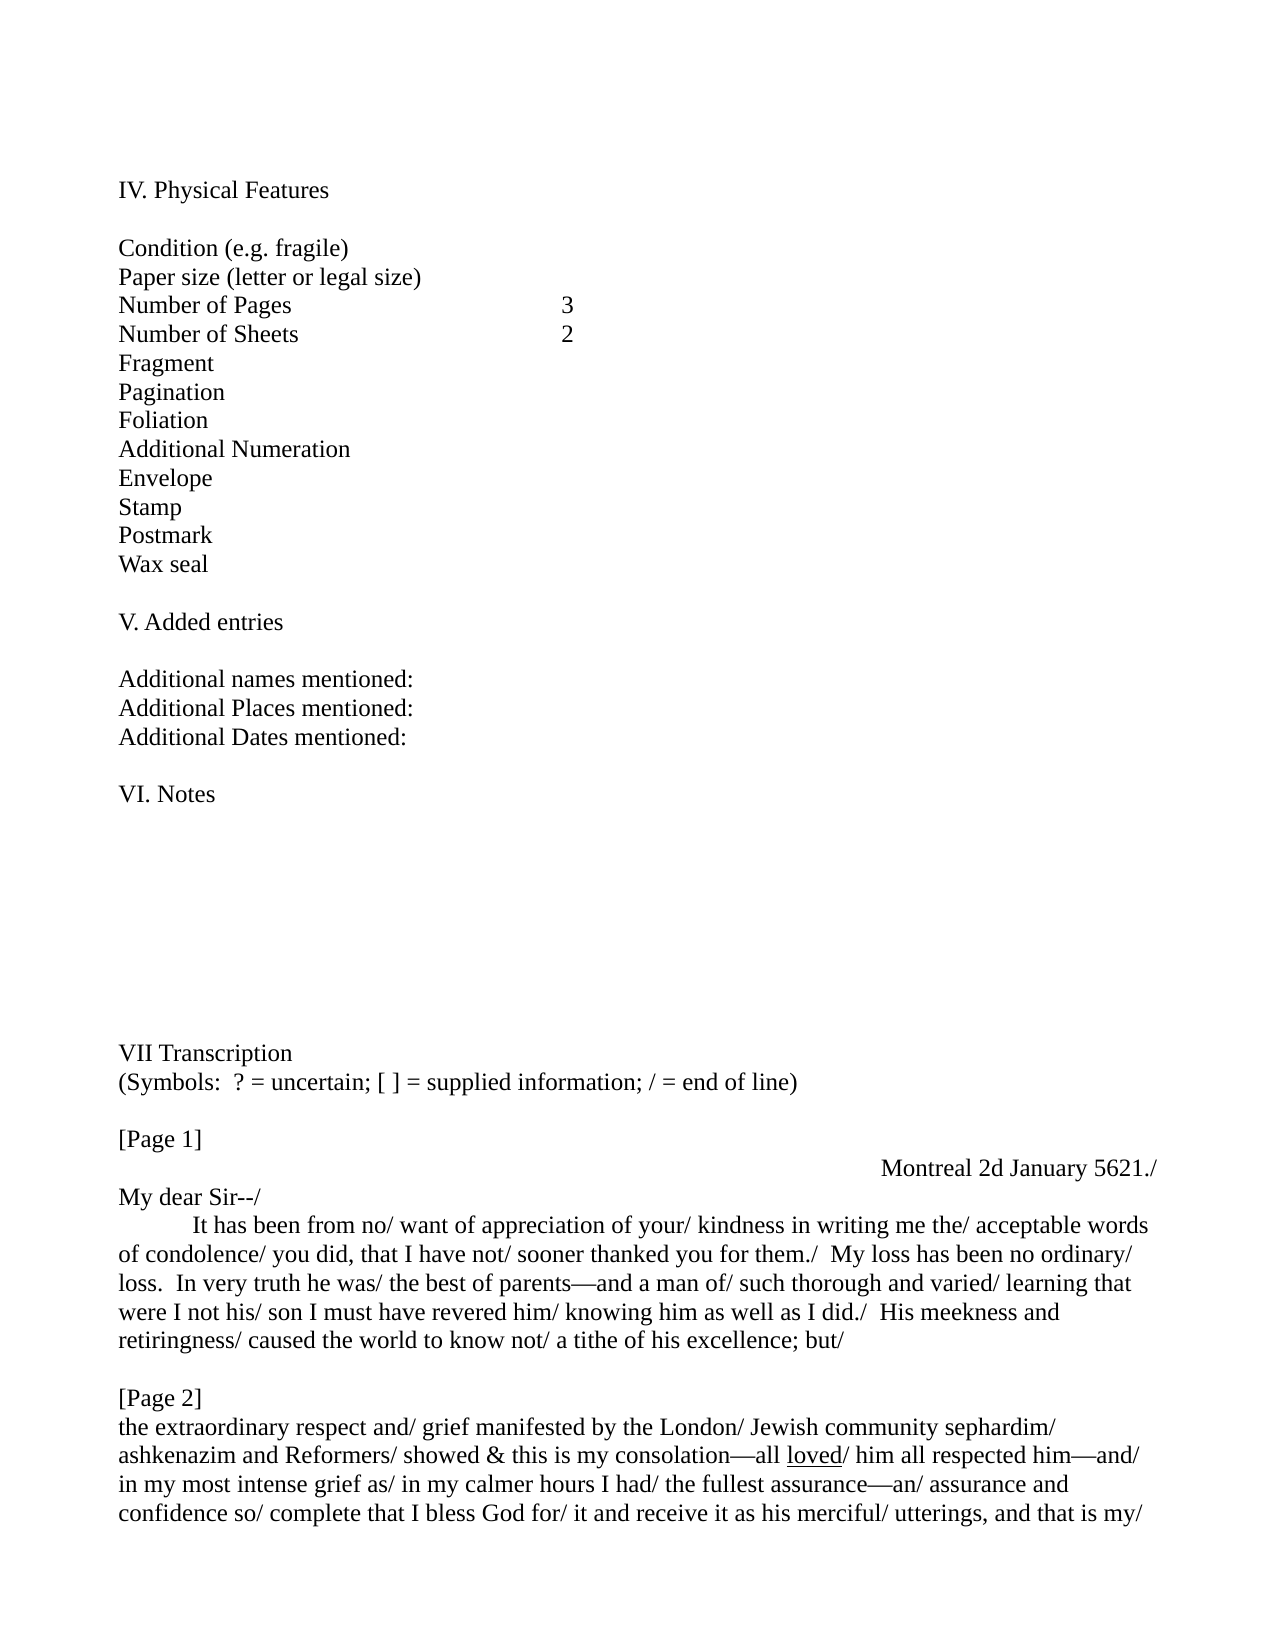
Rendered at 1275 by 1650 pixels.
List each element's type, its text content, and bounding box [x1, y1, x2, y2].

text Postmark [118, 521, 1157, 549]
text Stamp [118, 492, 1157, 521]
text Montreal 2d January 5621./ [118, 1153, 1157, 1182]
text Paper size (letter or legal size) [118, 262, 1157, 291]
text Fragment [118, 348, 1157, 377]
text V. Added entries [118, 607, 1157, 636]
text Envelope [118, 463, 1157, 492]
text [Page 2] [118, 1383, 1157, 1412]
text the extraordinary respect and/ grief manifested by the London/ Jewish community sephardim/ ashkenazim and Reformers/ showed & this is my consolation—all loved/ him all respected him—and/ in my most intense grief as/ in my calmer hours I had/ the fullest assurance—an/ assurance and confidence so/ complete that I bless God for/ it and receive it as his merciful/ utterings, and that is my/ [118, 1412, 1157, 1527]
text VII Transcription [118, 1038, 1157, 1067]
text My dear Sir--/ [118, 1182, 1157, 1211]
text Foliation [118, 406, 1157, 434]
text (Symbols: ? = uncertain; [ ] = supplied information; / = end of line) [118, 1067, 1157, 1096]
text It has been from no/ want of appreciation of your/ kindness in writing me the/ acceptable words of condolence/ you did, that I have not/ sooner thanked you for them./ My loss has been no ordinary/ loss. In very truth he was/ the best of parents—and a man of/ such thorough and varied/ learning that were I not his/ son I must have revered him/ knowing him as well as I did./ His meekness and retiringness/ caused the world to know not/ a tithe of his excellence; but/ [118, 1211, 1157, 1354]
text Additional names mentioned: [118, 664, 1157, 693]
text Additional Places mentioned: [118, 693, 1157, 722]
text Wax seal [118, 549, 1157, 578]
text VI. Notes [118, 779, 1157, 808]
text Additional Dates mentioned: [118, 722, 1157, 751]
text IV. Physical Features [118, 176, 1157, 204]
text Condition (e.g. fragile) [118, 233, 1157, 262]
text Number of Sheets 2 [118, 319, 1157, 348]
text Additional Numeration [118, 434, 1157, 463]
text Number of Pages 3 [118, 291, 1157, 319]
text [Page 1] [118, 1124, 1157, 1153]
text Pagination [118, 377, 1157, 406]
